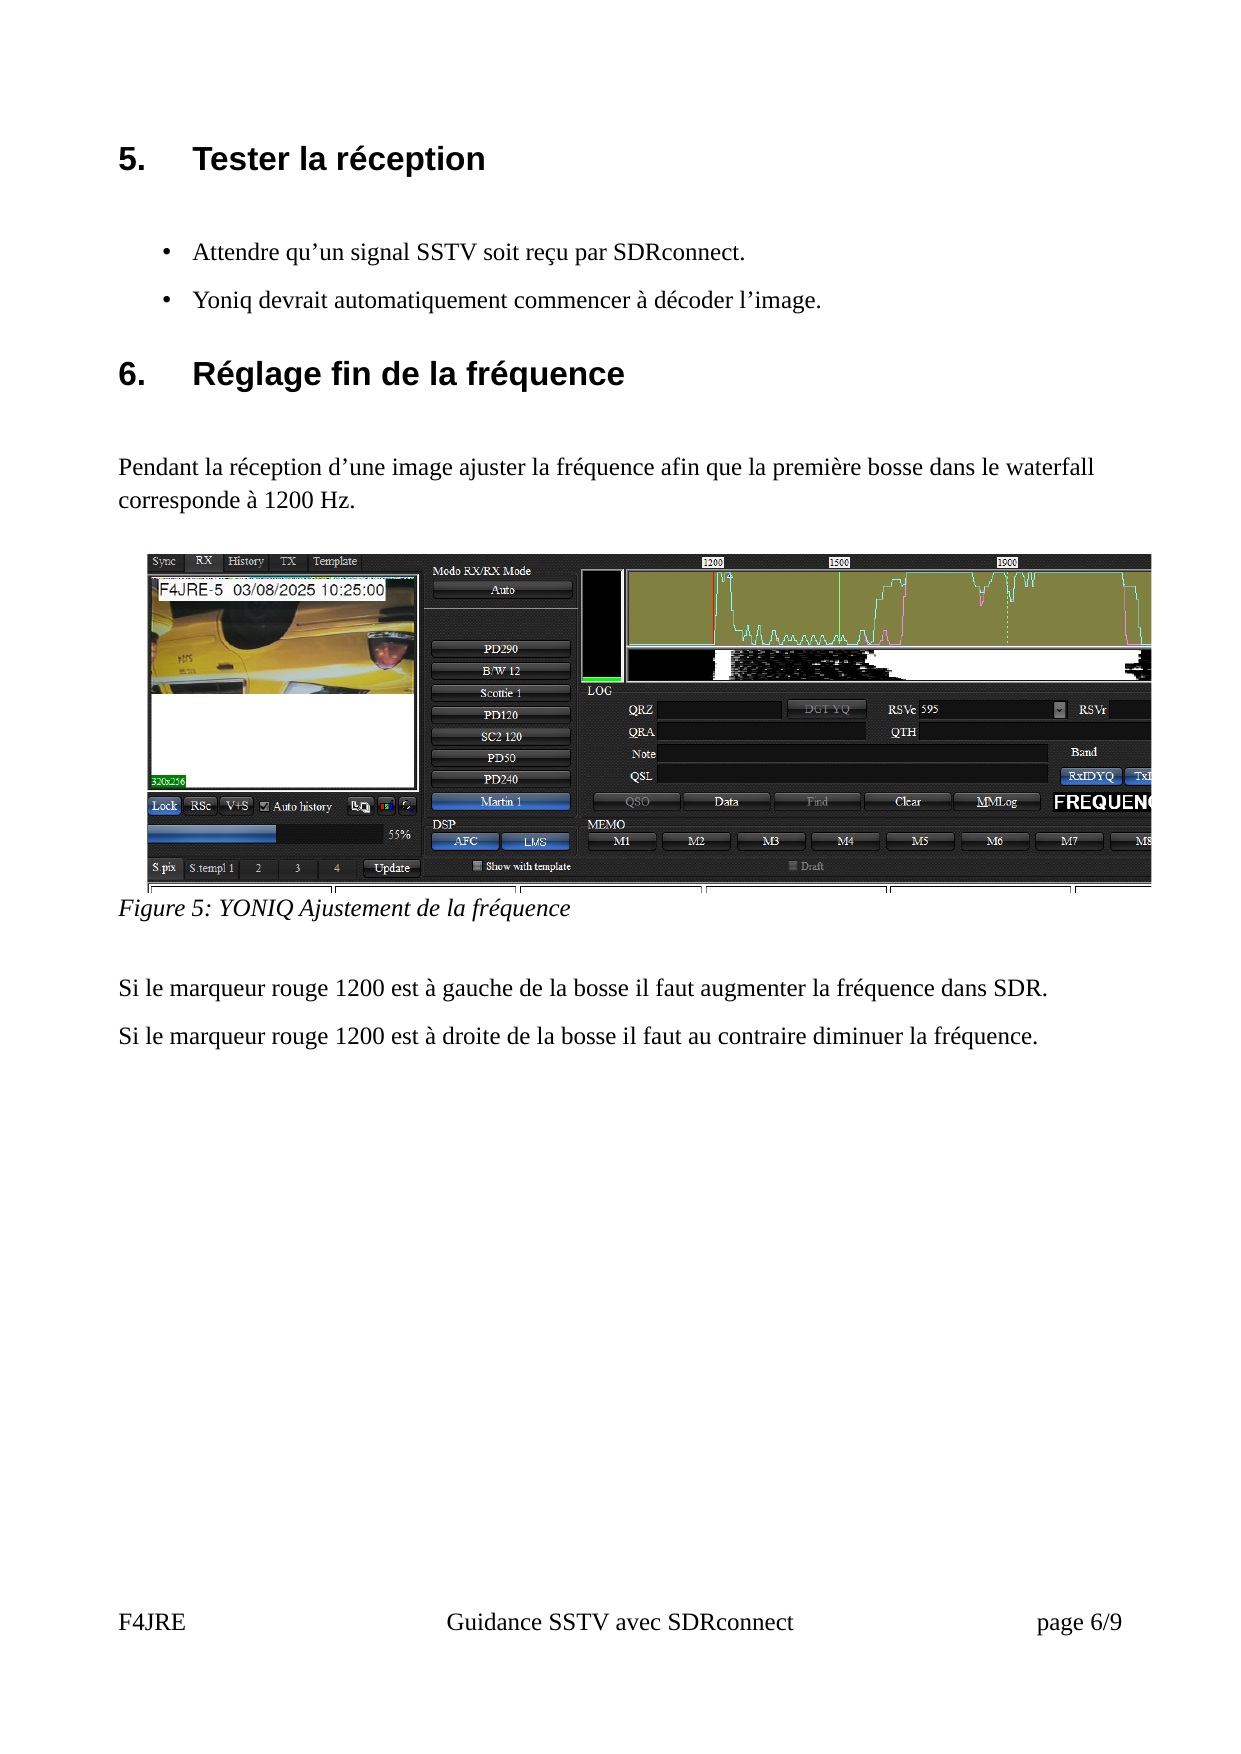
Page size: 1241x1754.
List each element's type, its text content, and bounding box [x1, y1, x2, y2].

list Attendre qu’un signal SSTV soit reçu par SDRconnect. [162, 237, 1122, 266]
subtitle Tester la réception [118, 139, 1122, 177]
text Pendant la réception d’une image ajuster la fréquence afin que la première bosse dans le waterfall corresponde à 1200 Hz. [118, 452, 1122, 514]
text Si le marqueur rouge 1200 est à gauche de la bosse il faut augmenter la fréquence dans SDR. [118, 973, 1122, 1002]
text Figure 5: YONIQ Ajustement de la fréquence [118, 554, 1181, 921]
picture [147, 554, 1152, 893]
text Si le marqueur rouge 1200 est à droite de la bosse il faut au contraire diminuer la fréquence. [118, 1021, 1122, 1049]
subtitle Réglage fin de la fréquence [118, 353, 1122, 392]
list Yoniq devrait automatiquement commencer à décoder l’image. [162, 285, 1122, 314]
